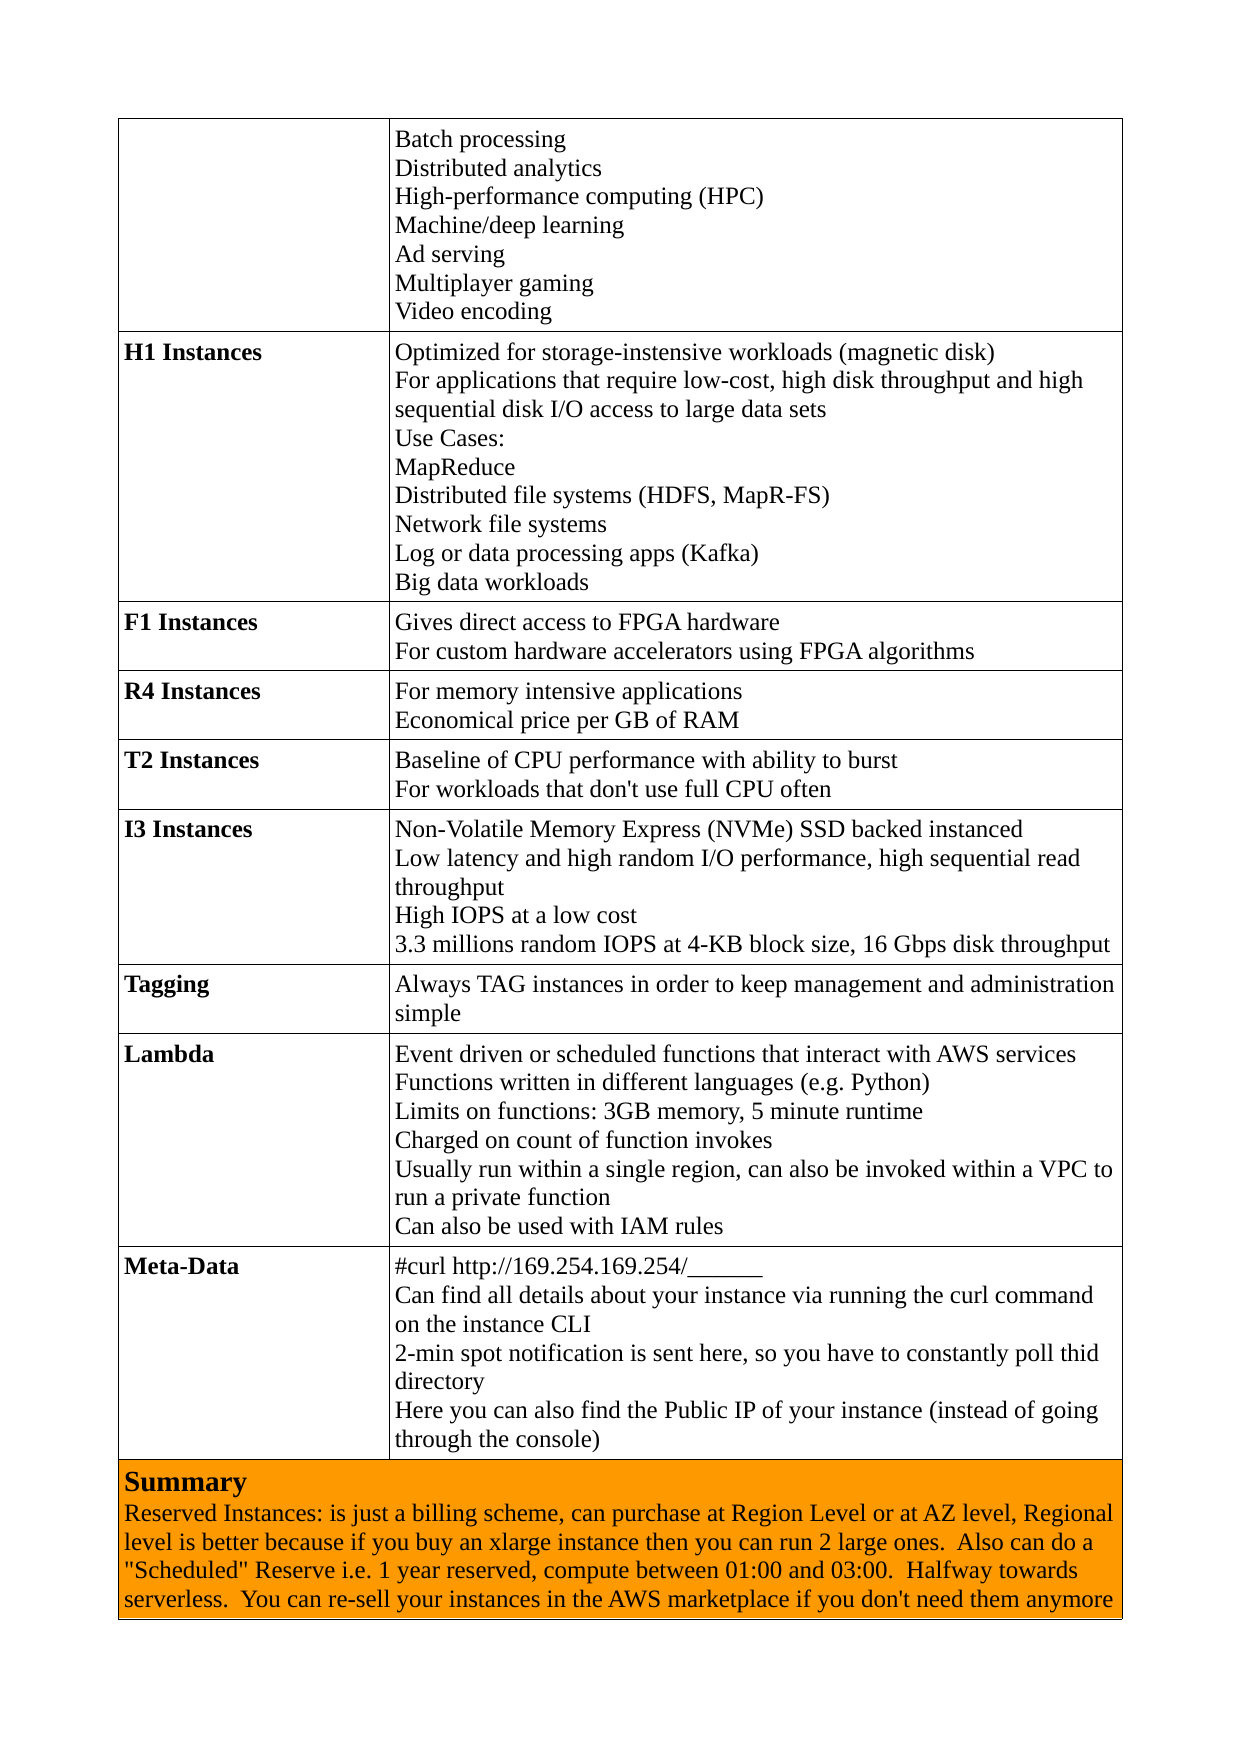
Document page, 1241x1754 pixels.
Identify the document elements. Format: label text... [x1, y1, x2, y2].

table_cell I3 Instances [119, 810, 389, 964]
table_cell Tagging [119, 965, 389, 1033]
table_cell #curl http://169.254.169.254/______ Can find all details about your instance via running the curl command on the instance CLI 2-min spot notification is sent here, so you have to constantly poll thid directory Here you can also find the Public IP of your instance (instead of going through the console) [390, 1247, 1122, 1458]
table_cell Baseline of CPU performance with ability to burst For workloads that don't use full CPU often [390, 740, 1122, 808]
table_cell Lambda [119, 1034, 389, 1246]
table_cell Event driven or scheduled functions that interact with AWS services Functions written in different languages (e.g. Python) Limits on functions: 3GB memory, 5 minute runtime Charged on count of function invokes Usually run within a single region, can also be invoked within a VPC to run a private function Can also be used with IAM rules [390, 1034, 1122, 1246]
table_cell Batch processing Distributed analytics High-performance computing (HPC) Machine/deep learning Ad serving Multiplayer gaming Video encoding [390, 119, 1122, 331]
table_cell Summary Reserved Instances: is just a billing scheme, can purchase at Region Level or at AZ level, Regional level is better because if you buy an xlarge instance then you can run 2 large ones. Also can do a "Scheduled" Reserve i.e. 1 year reserved, compute between 01:00 and 03:00. Halfway towards serverless. You can re-sell your instances in the AWS marketplace if you don't need them anymore [119, 1460, 1122, 1618]
table_cell [119, 119, 389, 331]
table_cell H1 Instances [119, 332, 389, 601]
table_cell Always TAG instances in order to keep management and administration simple [390, 965, 1122, 1033]
table_cell For memory intensive applications Economical price per GB of RAM [390, 671, 1122, 739]
table_cell Gives direct access to FPGA hardware For custom hardware accelerators using FPGA algorithms [390, 602, 1122, 670]
table_cell F1 Instances [119, 602, 389, 670]
table_cell R4 Instances [119, 671, 389, 739]
table_cell T2 Instances [119, 740, 389, 808]
table_cell Optimized for storage-instensive workloads (magnetic disk) For applications that require low-cost, high disk throughput and high sequential disk I/O access to large data sets Use Cases: MapReduce Distributed file systems (HDFS, MapR-FS) Network file systems Log or data processing apps (Kafka) Big data workloads [390, 332, 1122, 601]
table_cell Meta-Data [119, 1247, 389, 1458]
table_cell Non-Volatile Memory Express (NVMe) SSD backed instanced Low latency and high random I/O performance, high sequential read throughput High IOPS at a low cost 3.3 millions random IOPS at 4-KB block size, 16 Gbps disk throughput [390, 810, 1122, 964]
